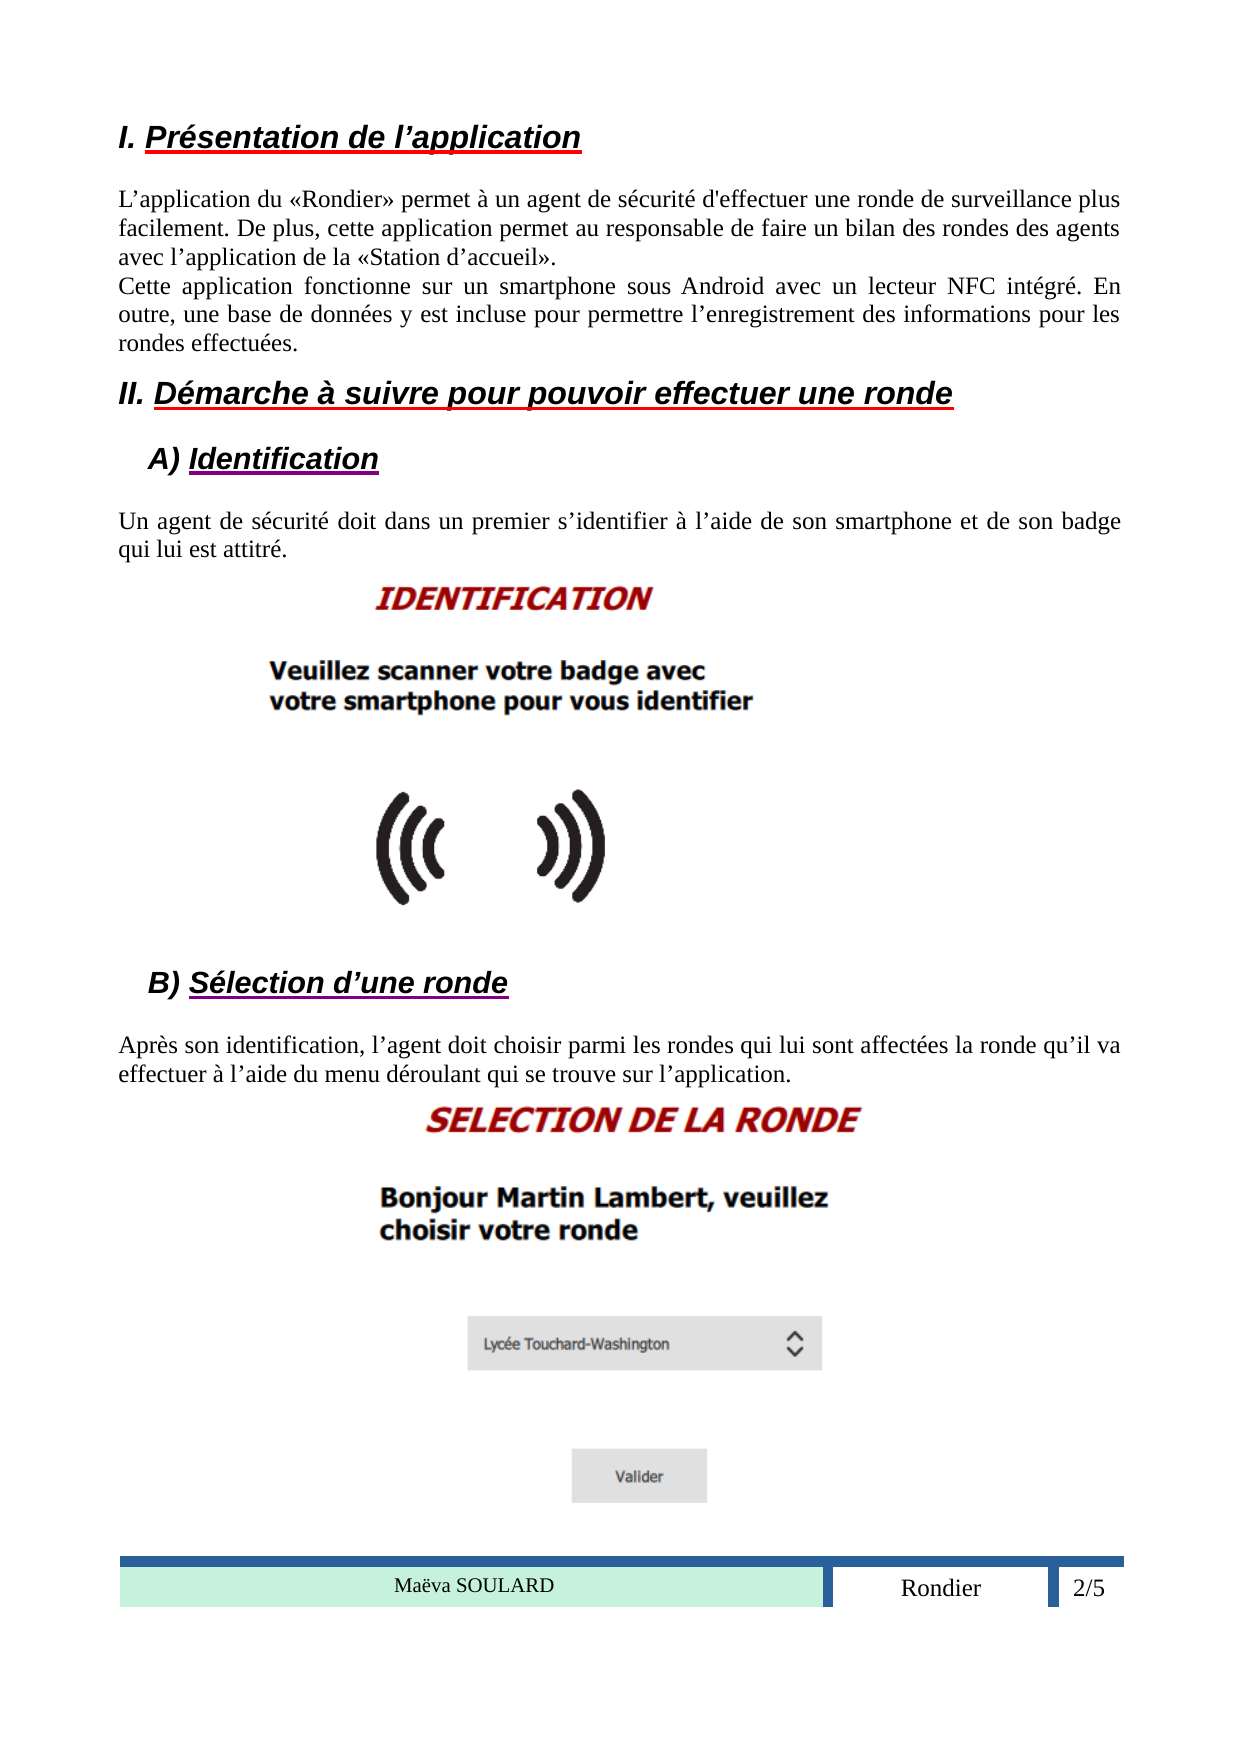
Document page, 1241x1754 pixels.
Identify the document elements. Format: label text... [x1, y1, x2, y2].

picture [369, 1097, 871, 1522]
text Un agent de sécurité doit dans un premier s’identifier à l’aide de son smartphone et de son badge qui lui est attitré. [118, 506, 1122, 563]
picture [261, 571, 767, 919]
subtitle Présentation de l’application [118, 118, 1122, 155]
text Cette application fonctionne sur un smartphone sous Android avec un lecteur NFC intégré. En outre, une base de données y est incluse pour permettre l’enregistrement des informations pour les rondes effectuées. [118, 271, 1122, 357]
text L’application du «Rondier» permet à un agent de sécurité d'effectuer une ronde de surveillance plus facilement. De plus, cette application permet au responsable de faire un bilan des rondes des agents avec l’application de la «Station d’accueil». [118, 184, 1122, 271]
subtitle Identification [118, 441, 1122, 476]
subtitle Sélection d’une ronde [118, 965, 1122, 1000]
text Après son identification, l’agent doit choisir parmi les rondes qui lui sont affectées la ronde qu’il va effectuer à l’aide du menu déroulant qui se trouve sur l’application. [118, 1030, 1122, 1087]
subtitle Démarche à suivre pour pouvoir effectuer une ronde [118, 375, 1122, 412]
